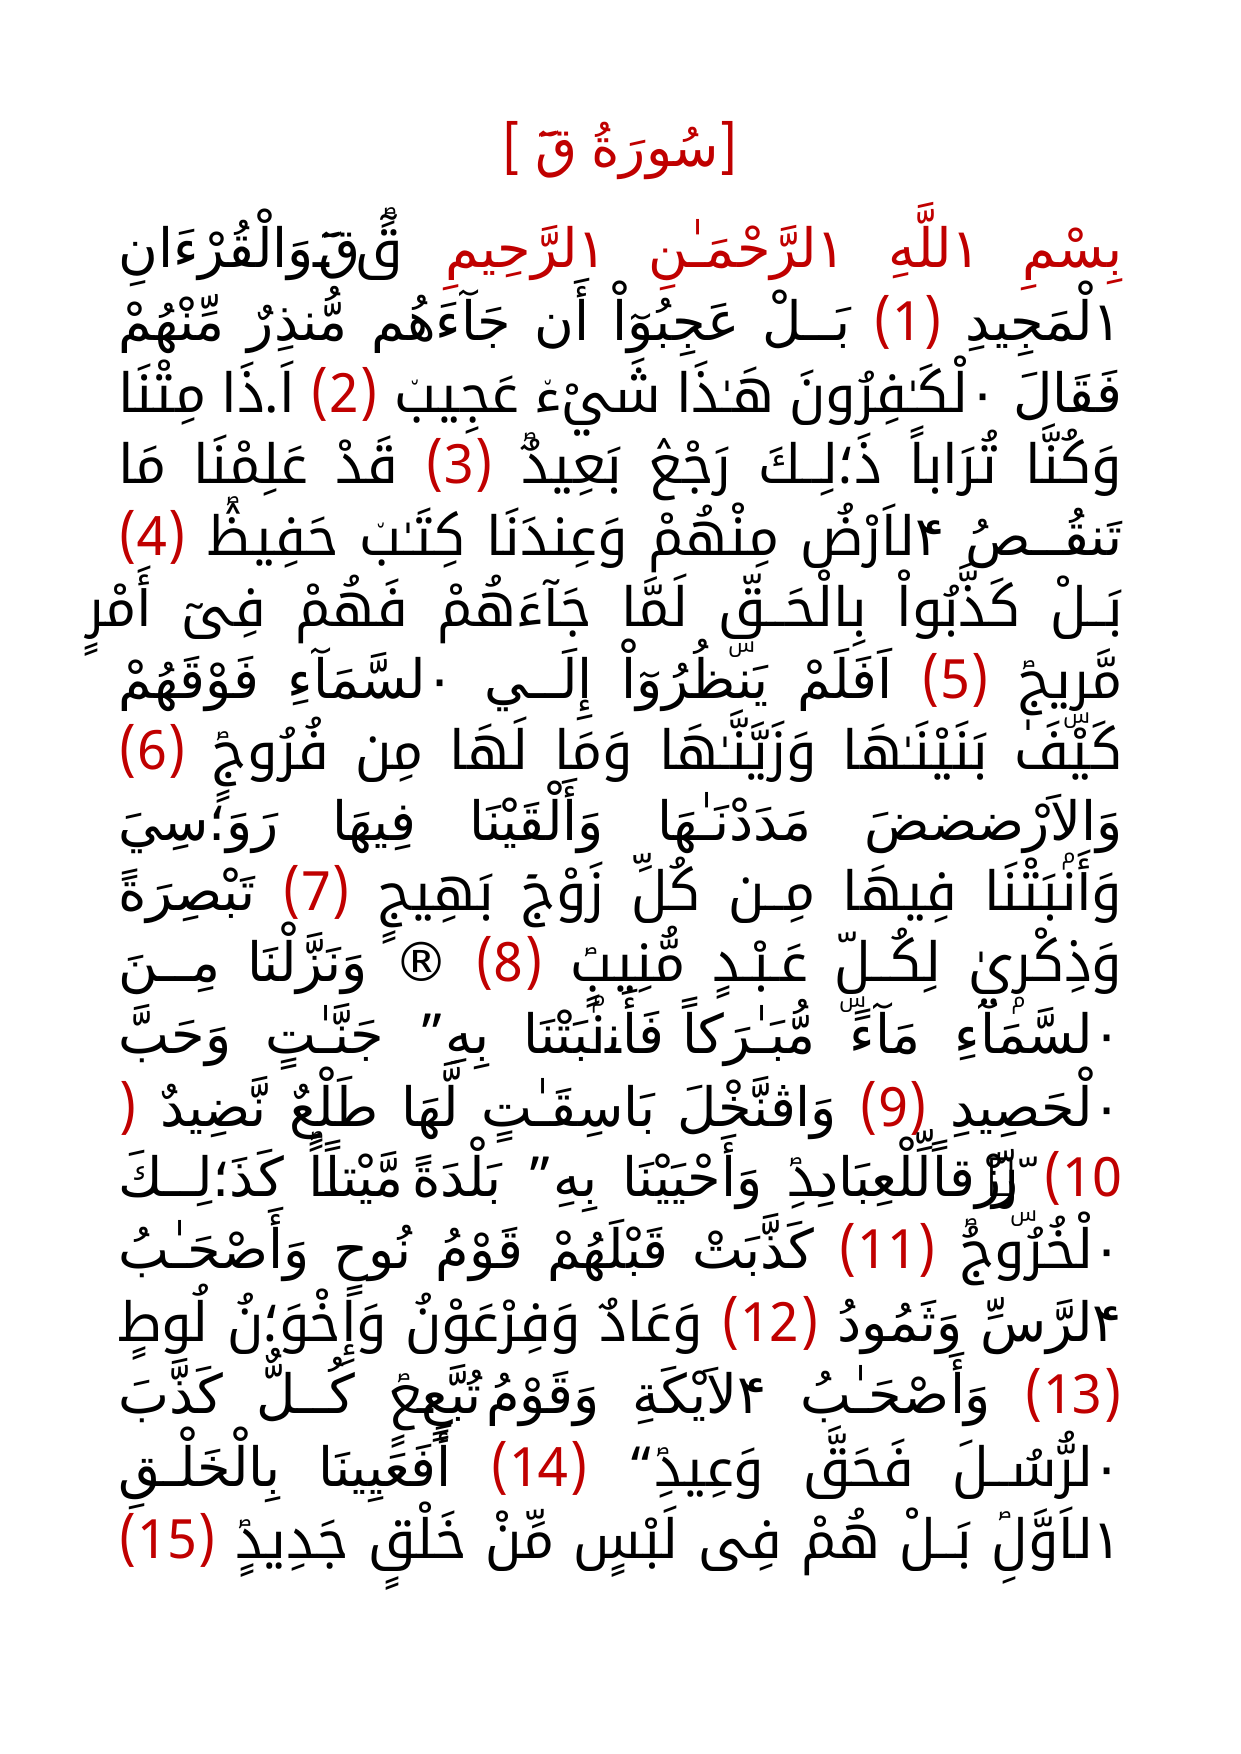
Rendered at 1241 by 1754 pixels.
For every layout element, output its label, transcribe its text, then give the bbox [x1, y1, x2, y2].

text بِسْمِ ۱للَّهِ ۱لرَّحْمَـٰنِ ۱لرَّحِيمِ قَٓؐ وَالْقُرْءَانِ ۱لْمَجِيدِ (1) بَــلْ عَجِبُوٓاْ أَن جَآءَهُم مُّنذِرٌ مِّنْهُمْ فَقَالَ ۰لْكَـٰفِرُونَ هَـٰذَا شَيْء٘ عَجِيب٘ (2) اَ.ذَا مِتْنَا وَكُنَّا تُرَاباً ذَ؛لِــكَ رَجْعٛ بَعِيدٌؐ (3) قَدْ عَلِمْنَا مَا تَنقُــصُ ۴لاَرْضُ مِنْهُمْ وَعِندَنَا كِتَـٰب٘ حَفِيظٛؐ (4) بَــلْ كَذَّبُواْ بِالْحَــقّۣ لَمَّا جَآءَهُمْ فَهُمْ فِىٓ أَمْرٍ مَّرۣيجٖؐ (5) اَفَلَمْ يَنظُرُوٓاْ إِلَــي ۰لسَّمَآءِ فَوْقَهُمْ كَيْفَ بَنَيْنَـٰهَا وَزَيَّنَّـٰهَا وَمَا لَهَا مِن فُرُوجٍؐ (6) وَالاَرْضضضَ مَدَدْنَـٰهَا وَأَلْقَيْنَا فِيهَا رَوَ؛سِيَ وَأَنۢبَتْنَا فِيهَا مِــن كُلِّ زَوْجٙ بَهِيجٍ (7) تَبْصِرَةً وَذِكْرۭيٰ لِكُــلّۣ عَـبْـدٍ مُّنِيبٍؐ (8) ® وَنَزَّلْنَا مِــنَ ۰لسَّمَآءِ مَآءً مُّبَـٰرَكاً فَأَنۢبَتْنَا بِهِ” جَنَّـٰتٍ وَحَبَّ ۰لْحَصِيدِ (9) وَاڤنَّخْلَ بَاسِقَـٰتٍ لَّهَا طَلْعٌ نَّضِيدٌ (10) رّۣزْقاً لِّلْعِبَادِؐ وَأَحْيَيْنَا بِهِ” بَلْدَةً مَّيْتاًؐ كَذَ؛لِــكَ ۰لْخُرُوجُؐ (11) كَذَّبَتْ قَبْلَهُمْ قَوْمُ نُوحٍ وَأَصْحَـٰبُ ۴لرَّسِّ وَثَمُودُ (12) وَعَادٌ وَفِرْعَوْنُ وَإِخْوَ؛نُ لُوطٍ (13) وَأَصْحَـٰبُ ۴لاَيْكَةِ وَقَوْمُ تُبَّعٍؐ كُــلٌّ كَذَّبَ ۰لرُّسُــلَ فَحَقَّ وَعِيدِؐ“ (14) أَفَعَيِينَا بِالْخَلْـقِ ۱لاَوَّلِؐ بَــلْ هُمْ فِى لَبْسٍ مِّنْ خَلْقٍ جَدِيدٍؐ (15) وَلَقَدْ خَلَقْنَا ۰لِانسَـٰنَ وَنَعْلَمُ مَا تُوَسْوۣسُ بِــهِ” نَفْسُهُ„ وَنَحْنُ أَقْرَبُ إِلَيْهِ مِــنْ حَبْلِ ۱لْوَرۣيدِؐ (16) إِذْ يَتَلَقَّــي ۰لْمُتَلَقِّيَـٰنِ عَنِ ۱لْيَمِينِ وَعَـنِ ۱لشِّمَالِ قَعِيدٌؐ (17) مَّا يَلْفِظُ مِن قَوْلٖ اِلاَّ لَدَيْهِ رَقِيب٘ عَتِيدٌؐ (18) وَجَآءَتْ سَكْرَةُ ۴لْمَوْتِ بِالْحَــقّۣؐ ذَ؛لِكَ مَا كُنتَ مِنْهُ تَحِيدُؐ (19) وَنُفِخَ فِى ۱لصُّورۣؐ ذَ؛لِكَ يَوْمُ ۴لْوَعِيدِؐ (20) وَجَآءَتْ كُلُّ نَفْـــسٍ مَّعَهَا سَآئِقٌ وَشَهِيدٌؐ (21) لَّقَدْ كُنتَ فِى غَفْلَةٍ مِّــنْ هَـٰذَا فَكَشَفْنَا عَنــكَ غِطَآءَكككَ فَبَصَرُكَ ۰لْيَوْمَ حَدِيدٌؐ (22) وَقَالَ قَرۣينُهُ„ هَـٰذَا مَا لَدَيَّ عَتِيد٘ؐ (23) اَلْقِيَا فِى جَهَنَّمَ كُــلَّ كَفّۭار۫ عَنِيدٍ (24) مَّنَّاعٍ ڤِّڤْخَيْرۣ مُعْتَدٍ مُّرۣيبٖ (25) ۱ﻟ﮲ جَعَلَ مَعَ ۰للَّهِ إِچَهاٗ —اخَرَ فَأَلْقِيَـٰهُ فِى ۱لْعَذَابِ ۱لشَّدِيدِؐ (26) © قَالَ قَرۣينُهُ„ رَبَّنَا مَآ أَطْغَيْتُهُ„ وَچَكِــن كَانَ فِى ضَچَلٙ بَعِيدٍؐ (27) قَالَ لاَ تَخْتَصِمُواْ لَدَيَّ وَقَدْ قَدَّمْتُ إِلَيْكُم بِالْوَعِيدِؐ (28) مَا يُبَدَّلُ ۴لْقَوْلُ لَدَيَّ وَمَآ أَنَا بِظَچَّمٍ لِّلْعَبِيدِؐ (29) يَوْمَ يَقُولُ لِجَهَنَّمَ هَلِ 'مْتَلْأَتِ وَتَقُولُ هَلْ مِن مَّزۣيدٍؐ (30) وَٱُزْلِفَتِ ۱لْجَنَّةُ لِلْمُتَّقِيــنَ غَيْرَ بَعِيدٖؐ (31) هَـٰذَا مَا تُوعَدُونَ لِكُلِّ أَوَّابٖ حَفِيظٍؐ (32) مَّــنْ خَشِيَ ۰لرَّحْمَـٰــنَ بِالْغَيْبِ وَجَآءَ بِقَلْبٍ مُّنِيبٖ (33) ۶دْخُلُوهَا بِسَچَمٍؐ ذَ؛لِــكَ يَوْمُ ۴لْخُلُودِؐ (34) لَهُم مَّا يَشَآءُونَ فِيهَاؐ وَلَدَيْنَا مَزۣيدٌؐ (35) وَكَمَ اَهْلَكْنَا قَبْلَهُم مِّن قَرْنٖ هُمُ; أَشَدُّ مِنْهُم بَطْشاً فَنَقَّبُواْ فِى ۱لْبِچَدِؐ هَلْ مِن مَّحِيصٖؐ (36) اِنَّ فِى ذَ؛لِــكَ لَذِكْرۭيٰ لِمَــن كَانَ لَهُ„ قَلْب٘ اَوَ اَلْقَي ۰لسَّمْعَ وَهُوَ شَهِيدٌؐ (37) وَلَقَدْ خَلَقْنَا ۰لسَّمَـٰوَ؛تِ وَالاَرْضَ وَمَا بَيْنَهُمَا فِى سِتَّةِ أَيَّامٍ وَمَا مَسَّنَا مِــن لُّغُوبٍؐ (38) فَاصْبِرْ عَلَيٰ مَا يَقُولُونَؐ وَسَبِّحْ بِحَمْدِ رَبِّــكَ قَبْــلَ طُلُوعِ ۱لشَّمْسِ وَقَبْــلَ ۰لْغُرُوبِؐ (39) وَمِنَ ۰ليْلِ فَسَبِّحْهُ وَإِدْبَـٰرَ ۰ڤسُّجُودِؐ (40) وَاسْتَمِعْ يَوْمَ يُنَادِ ۱لْمُنَادِ” مِــن مَّكَانٍ قَرۣيبٍ (41) يَوْمَ يَسْمَعُونَ ۰ڤصَّيْحَةَ بِالْحَقﱢّؐ ذَ؛لِــكَ يَوْمُ ۴لْخُرُوجِؐ (42) إِنَّا نَحْنُ نُحْىِ” وَنُمِيــتُ وَإِلَيْنَا ۰لْمَصِيرُؐ (43) يَوْمَ تَشَّقَّقُ ۴لاَرْضُ عَنْهُمْ سِرَاعاًؐ ذَ؛لِــكَ حَشْر٘ عَلَيْنَا يَسِيرٌؐ (44) نَّحْــنُ أَعْلَمُ بِمَا يَقُولُونَؐ وَمَآ أَنتَ عَلَيْهِم بِجَبّۭارٍؐ فَذَكِّرْ بِالْقُرْءَانِ مَــنْ يَّخَافُ وَعِيدِ” (45) [118, 217, 1122, 1581]
subtitle [سُورَةُ قَٓ ] [118, 118, 1122, 189]
